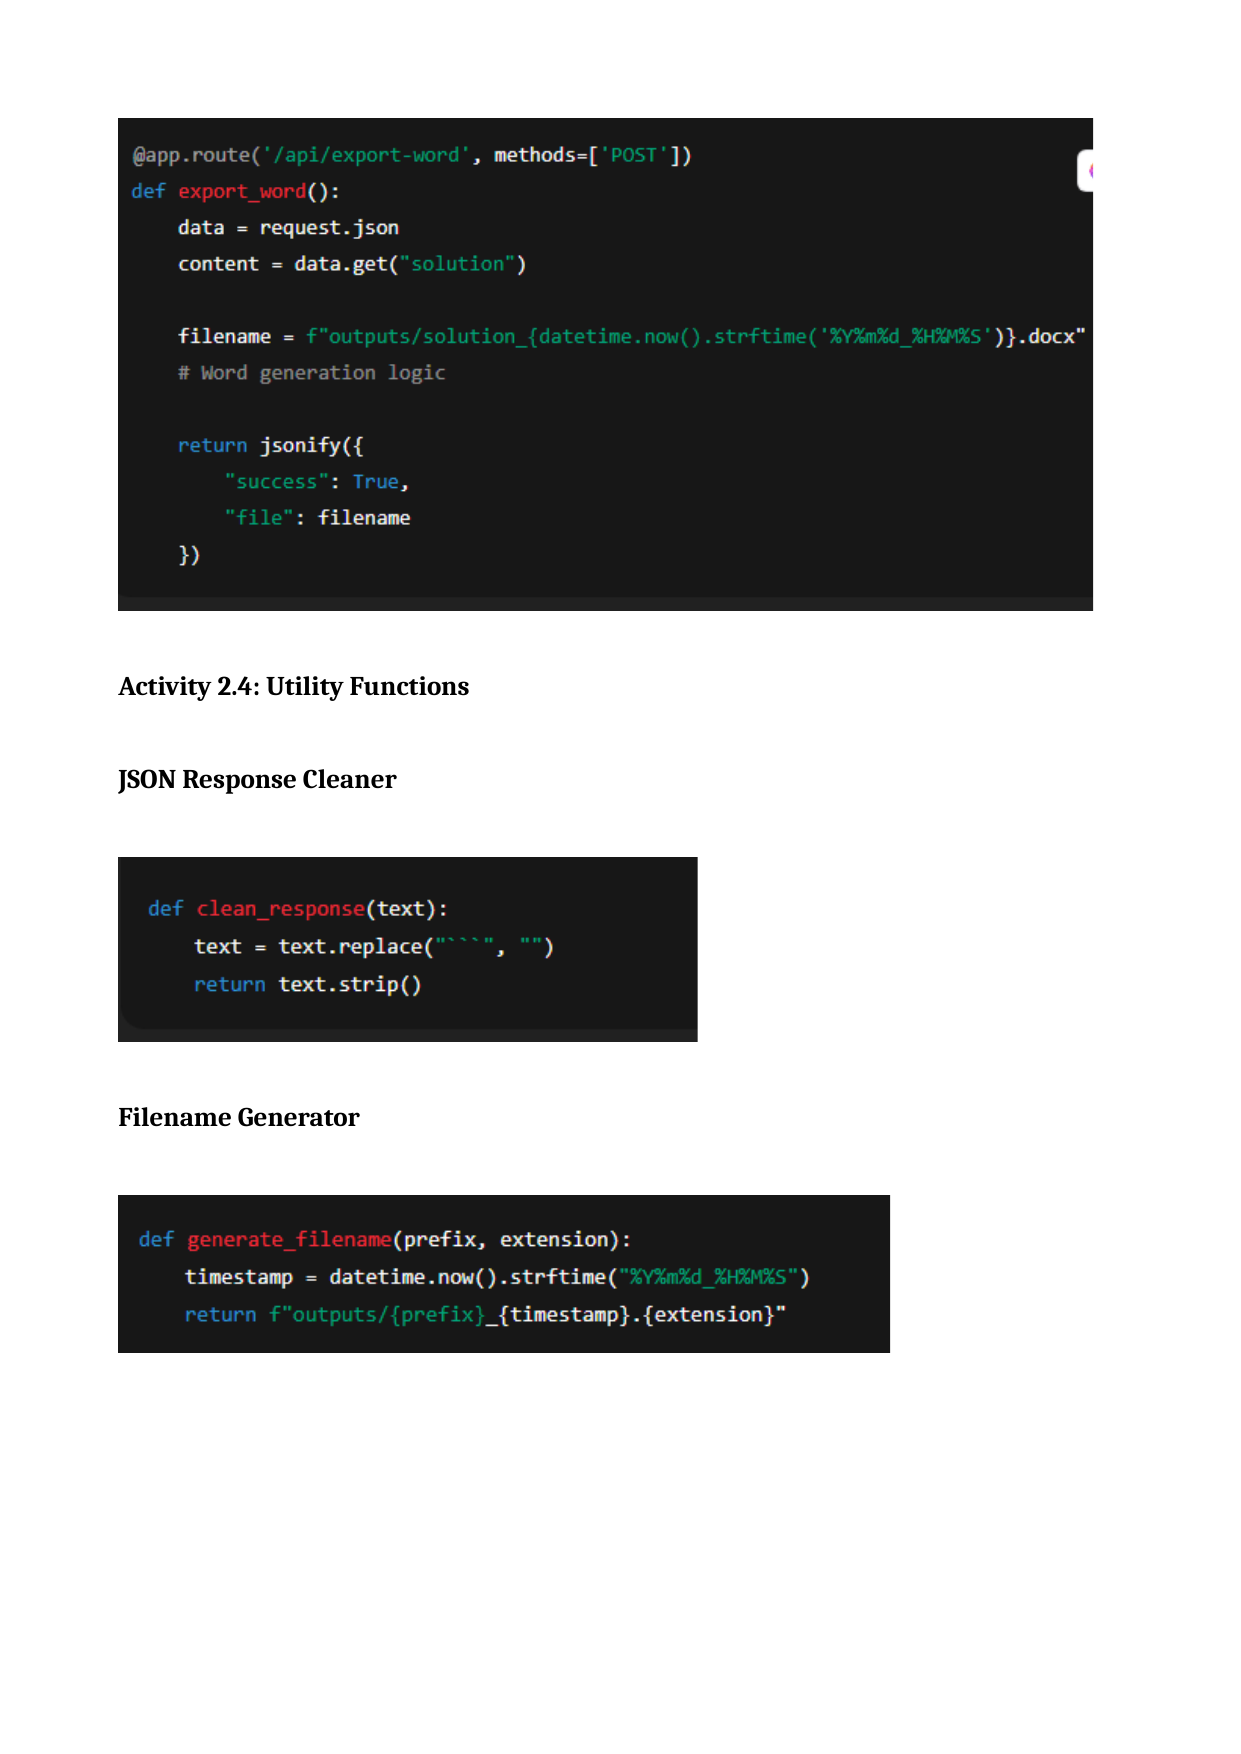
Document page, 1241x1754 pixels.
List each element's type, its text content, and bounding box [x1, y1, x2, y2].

picture [118, 118, 1094, 611]
text Filename Generator [118, 1102, 1122, 1133]
text Activity 2.4: Utility Functions [118, 671, 1122, 702]
picture [118, 857, 698, 1042]
picture [118, 1195, 890, 1353]
text JSON Response Cleaner [118, 764, 1122, 795]
